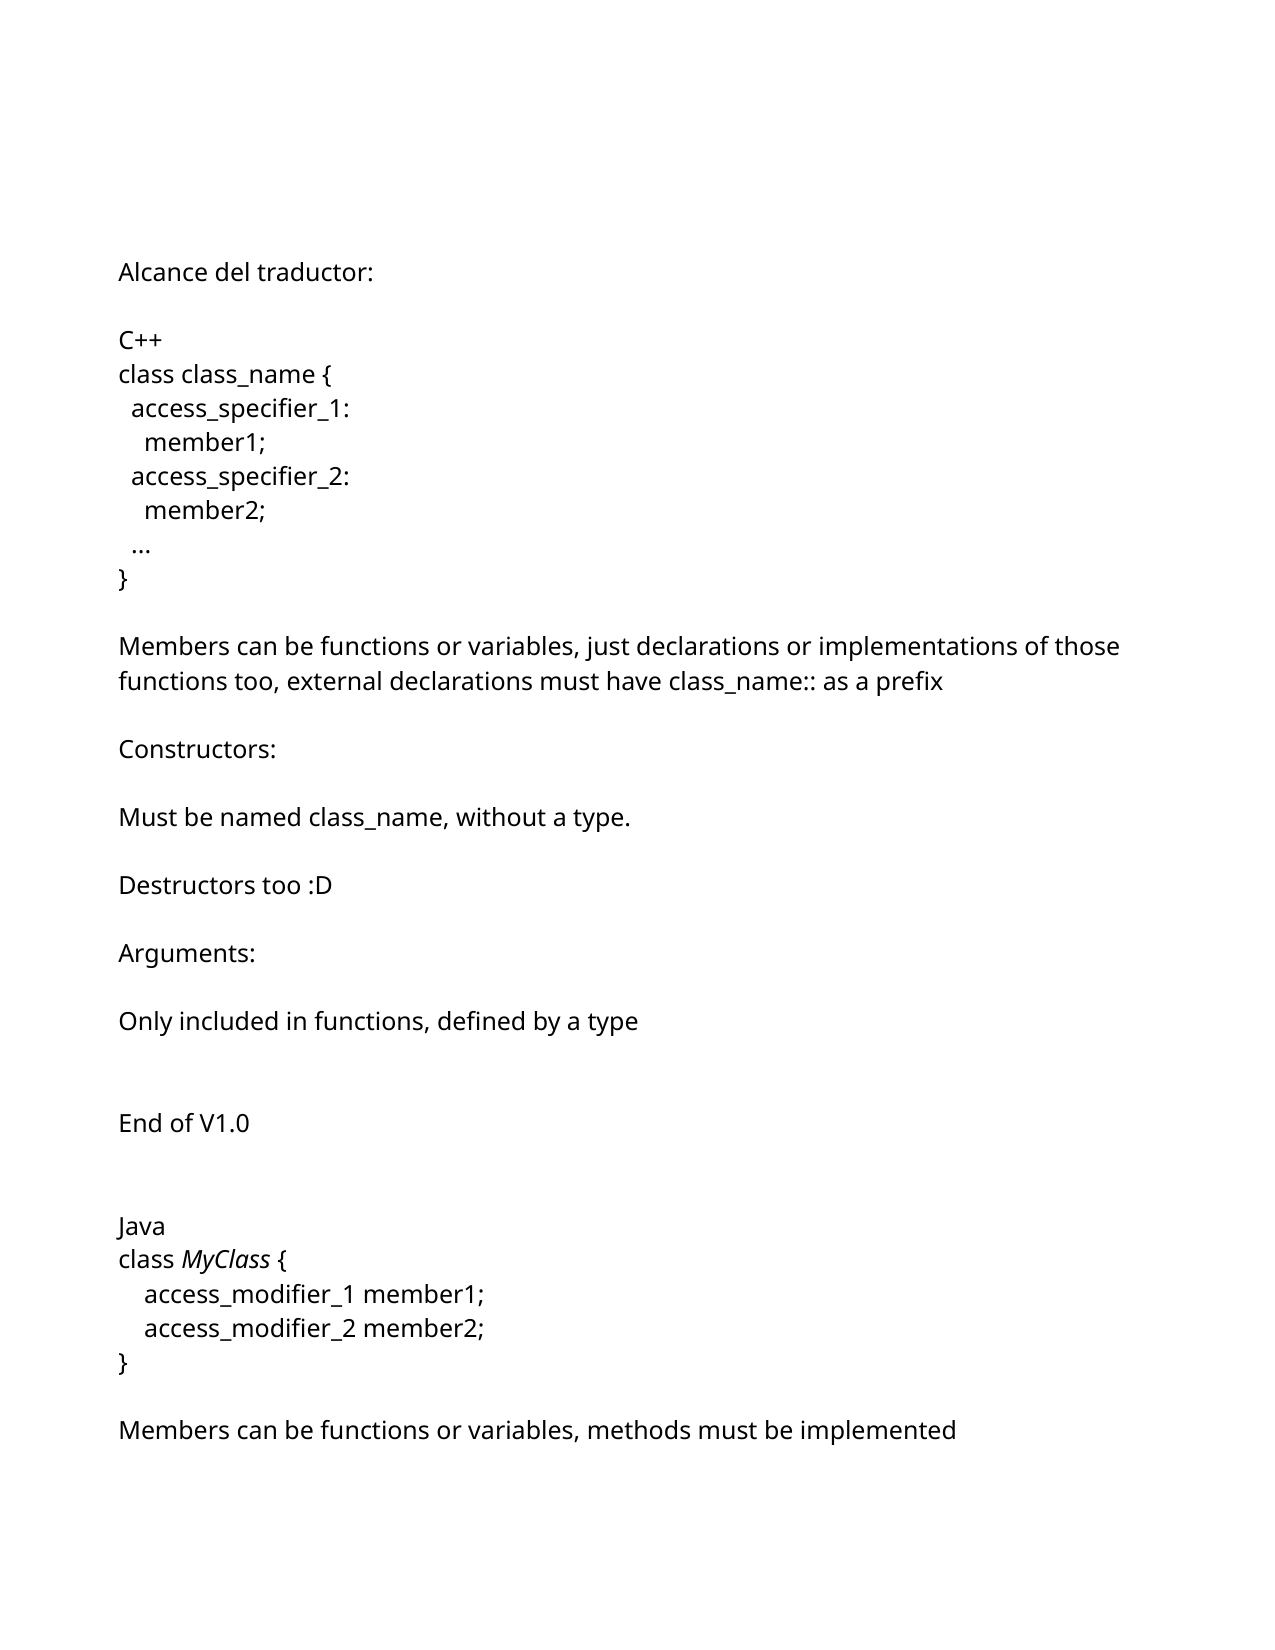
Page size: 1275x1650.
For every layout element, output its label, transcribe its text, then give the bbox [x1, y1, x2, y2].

text Destructors too :D [118, 867, 1157, 902]
text } [118, 561, 1157, 595]
text Members can be functions or variables, just declarations or implementations of those functions too, external declarations must have class_name:: as a prefix [118, 629, 1157, 697]
text Java [118, 1208, 1157, 1242]
text ... [118, 527, 1157, 561]
text Only included in functions, defined by a type [118, 1004, 1157, 1038]
text class MyClass { [118, 1242, 1157, 1276]
text Alcance del traductor: [118, 254, 1157, 288]
text End of V1.0 [118, 1106, 1157, 1140]
text } [118, 1344, 1157, 1378]
text C++ [118, 322, 1157, 357]
text access_modifier_1 member1; [118, 1276, 1157, 1310]
text Must be named class_name, without a type. [118, 799, 1157, 833]
text member2; [118, 493, 1157, 527]
text Members can be functions or variables, methods must be implemented [118, 1412, 1157, 1447]
text member1; [118, 425, 1157, 459]
text class class_name { [118, 357, 1157, 391]
text access_specifier_1: [118, 391, 1157, 425]
text access_modifier_2 member2; [118, 1310, 1157, 1344]
text access_specifier_2: [118, 459, 1157, 493]
text Constructors: [118, 731, 1157, 765]
text Arguments: [118, 936, 1157, 970]
